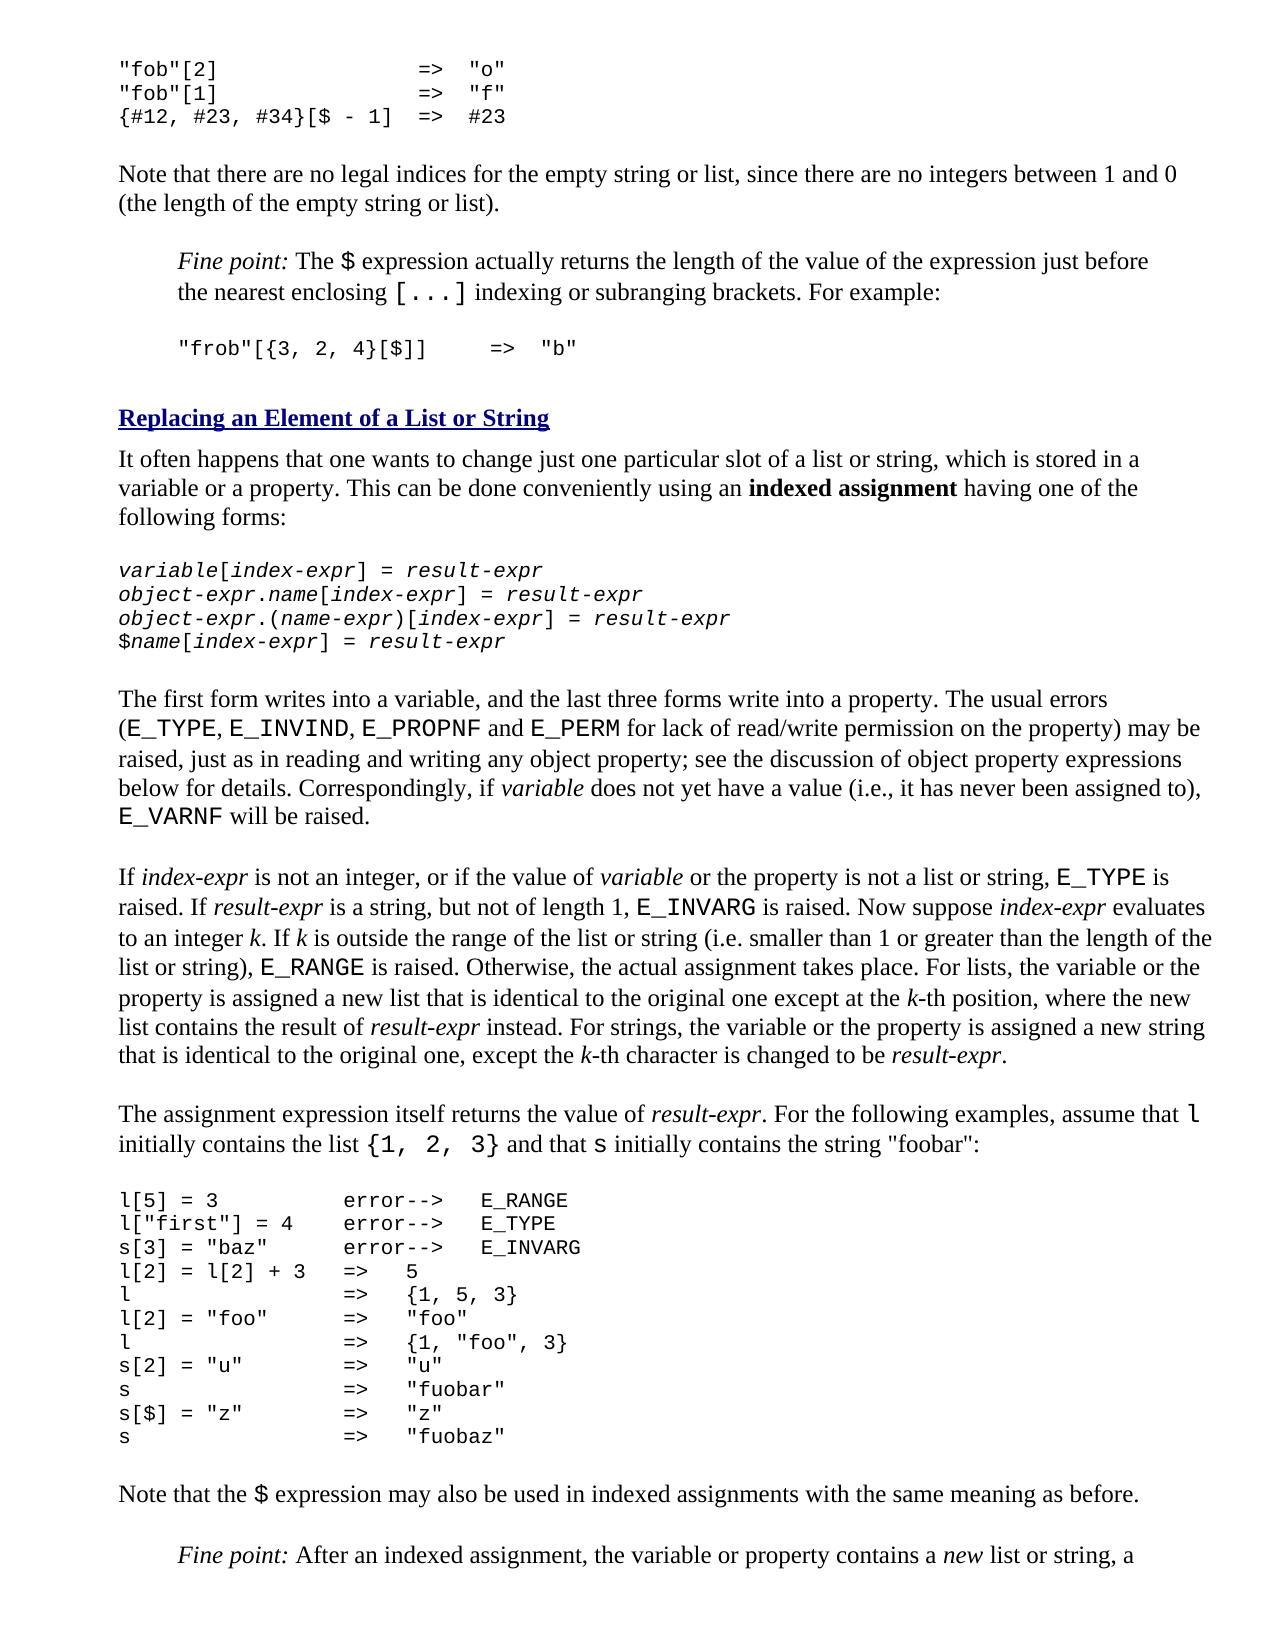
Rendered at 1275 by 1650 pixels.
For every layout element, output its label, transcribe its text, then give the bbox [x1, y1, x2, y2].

text l[2] = "foo" => "foo" [118, 1308, 1216, 1332]
text The assignment expression itself returns the value of result-expr. For the following examples, assume that l initially contains the list {1, 2, 3} and that s initially contains the string "foobar": [118, 1099, 1216, 1160]
text l => {1, 5, 3} [118, 1284, 1216, 1308]
text l["first"] = 4 error--> E_TYPE [118, 1213, 1216, 1237]
text object-expr.(name-expr)[index-expr] = result-expr [118, 607, 1216, 631]
text "frob"[{3, 2, 4}[$]] => "b" [177, 338, 1157, 361]
text s[2] = "u" => "u" [118, 1355, 1216, 1379]
text s[$] = "z" => "z" [118, 1403, 1216, 1426]
text Note that the $ expression may also be used in indexed assignments with the same meaning as before. [118, 1479, 1216, 1510]
text $name[index-expr] = result-expr [118, 631, 1216, 655]
text s[3] = "baz" error--> E_INVARG [118, 1237, 1216, 1261]
text s => "fuobaz" [118, 1426, 1216, 1450]
text Note that there are no legal indices for the empty string or list, since there are no integers between 1 and 0 (the length of the empty string or list). [118, 159, 1216, 217]
text l => {1, "foo", 3} [118, 1332, 1216, 1355]
text l[2] = l[2] + 3 => 5 [118, 1261, 1216, 1284]
text s => "fuobar" [118, 1379, 1216, 1403]
text variable[index-expr] = result-expr [118, 560, 1216, 584]
text {#12, #23, #34}[$ - 1] => #23 [118, 106, 1216, 130]
text object-expr.name[index-expr] = result-expr [118, 584, 1216, 607]
text The first form writes into a variable, and the last three forms write into a property. The usual errors (E_TYPE, E_INVIND, E_PROPNF and E_PERM for lack of read/write permission on the property) may be raised, just as in reading and writing any object property; see the discussion of object property expressions below for details. Correspondingly, if variable does not yet have a value (i.e., it has never been assigned to), E_VARNF will be raised. [118, 684, 1216, 832]
text Fine point: The $ expression actually returns the length of the value of the expression just before the nearest enclosing [...] indexing or subranging brackets. For example: [177, 246, 1157, 308]
text "fob"[2] => "o" [118, 59, 1216, 83]
text Fine point: After an indexed assignment, the variable or property contains a new list or string, a [177, 1540, 1157, 1568]
text l[5] = 3 error--> E_RANGE [118, 1190, 1216, 1213]
subtitle Replacing an Element of a List or String [118, 403, 1216, 432]
text If index-expr is not an integer, or if the value of variable or the property is not a list or string, E_TYPE is raised. If result-expr is a string, but not of length 1, E_INVARG is raised. Now suppose index-expr evaluates to an integer k. If k is outside the range of the list or string (i.e. smaller than 1 or greater than the length of the list or string), E_RANGE is raised. Otherwise, the actual assignment takes place. For lists, the variable or the property is assigned a new list that is identical to the original one except at the k-th position, where the new list contains the result of result-expr instead. For strings, the variable or the property is assigned a new string that is identical to the original one, except the k-th character is changed to be result-expr. [118, 862, 1216, 1069]
text It often happens that one wants to change just one particular slot of a list or string, which is stored in a variable or a property. This can be done conveniently using an indexed assignment having one of the following forms: [118, 444, 1216, 531]
text "fob"[1] => "f" [118, 83, 1216, 106]
